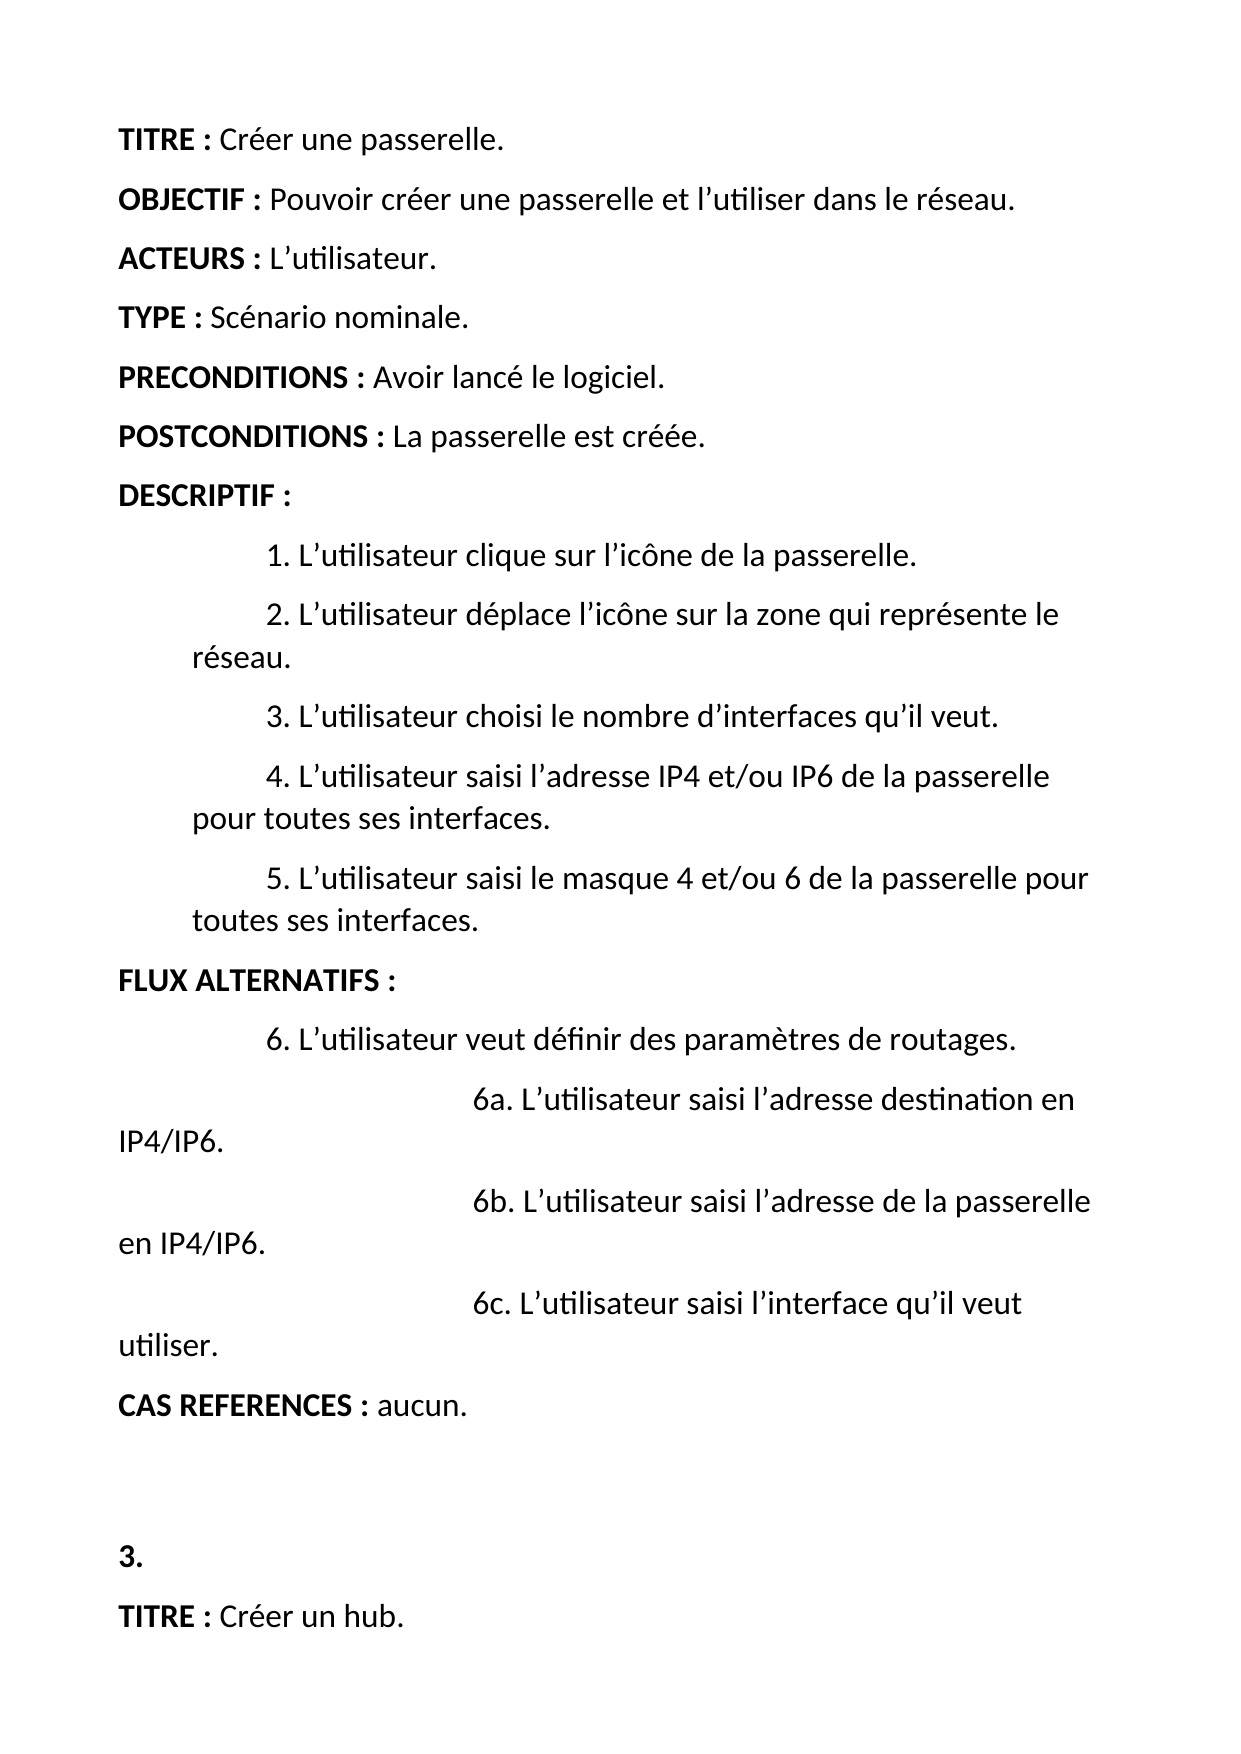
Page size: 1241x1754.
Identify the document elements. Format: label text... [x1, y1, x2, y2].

text 1. L’utilisateur clique sur l’icône de la passerelle. [192, 534, 1122, 574]
text ACTEURS : L’utilisateur. [118, 237, 1122, 278]
text DESCRIPTIF : [118, 474, 1122, 515]
text TITRE : Créer un hub. [118, 1594, 1122, 1635]
text 6c. L’utilisateur saisi l’interface qu’il veut utiliser. [118, 1282, 1122, 1365]
text TITRE : Créer une passerelle. [118, 118, 1122, 159]
text 3. L’utilisateur choisi le nombre d’interfaces qu’il veut. [192, 695, 1122, 736]
text 4. L’utilisateur saisi l’adresse IP4 et/ou IP6 de la passerelle pour toutes ses interfaces. [192, 754, 1122, 838]
text FLUX ALTERNATIFS : [118, 959, 1122, 999]
text 3. [118, 1535, 1122, 1576]
text POSTCONDITIONS : La passerelle est créée. [118, 415, 1122, 456]
text 6b. L’utilisateur saisi l’adresse de la passerelle en IP4/IP6. [118, 1179, 1122, 1263]
text 5. L’utilisateur saisi le masque 4 et/ou 6 de la passerelle pour toutes ses interfaces. [192, 857, 1122, 940]
text 2. L’utilisateur déplace l’icône sur la zone qui représente le réseau. [192, 593, 1122, 677]
text 6a. L’utilisateur saisi l’adresse destination en IP4/IP6. [118, 1077, 1122, 1161]
text CAS REFERENCES : aucun. [118, 1384, 1122, 1424]
text 6. L’utilisateur veut définir des paramètres de routages. [192, 1018, 1122, 1059]
text PRECONDITIONS : Avoir lancé le logiciel. [118, 356, 1122, 396]
text TYPE : Scénario nominale. [118, 296, 1122, 337]
text OBJECTIF : Pouvoir créer une passerelle et l’utiliser dans le réseau. [118, 177, 1122, 218]
